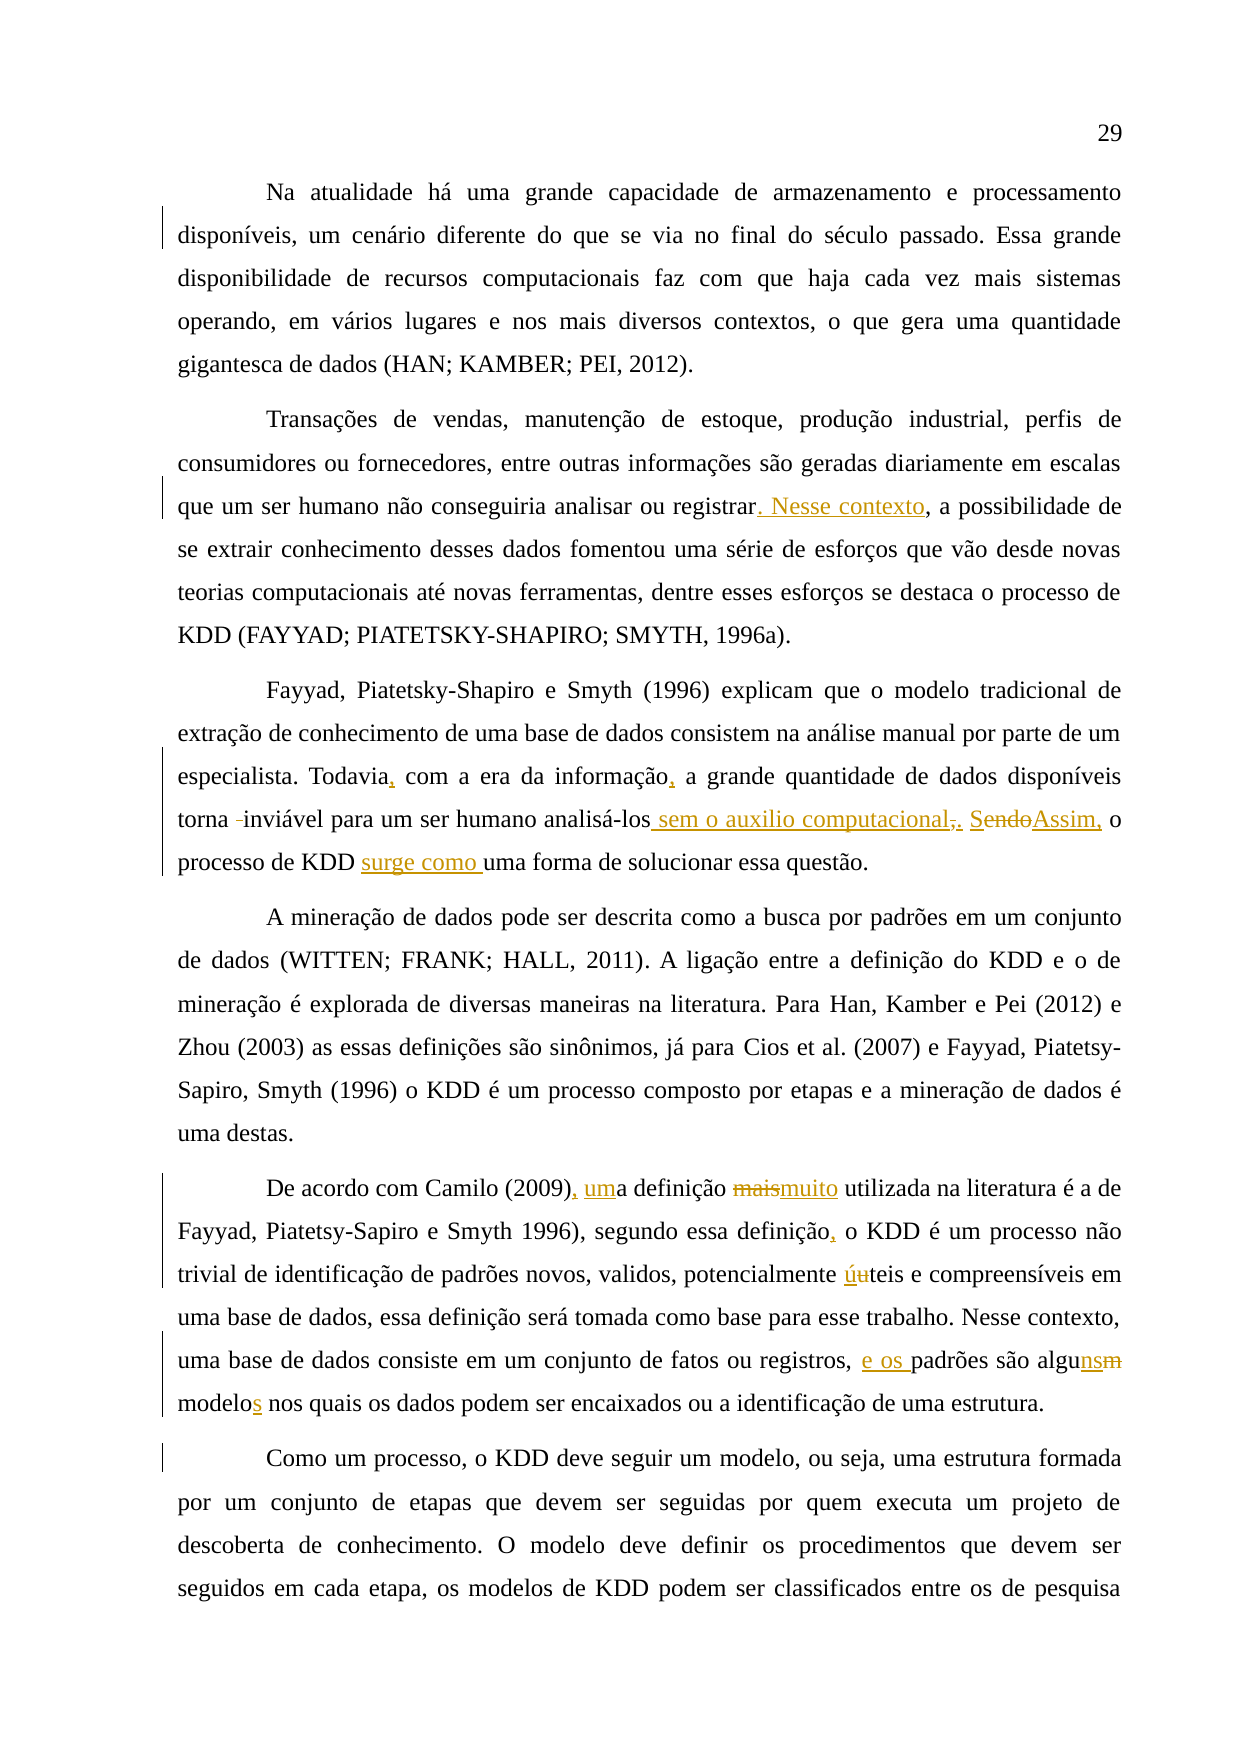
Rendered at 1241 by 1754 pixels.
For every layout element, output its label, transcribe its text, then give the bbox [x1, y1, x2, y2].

text Na atualidade há uma grande capacidade de armazenamento e processamento disponíveis, um cenário diferente do que se via no final do século passado. Essa grande disponibilidade de recursos computacionais faz com que haja cada vez mais sistemas operando, em vários lugares e nos mais diversos contextos, o que gera uma quantidade gigantesca de dados (HAN; KAMBER; PEI, 2012). [177, 177, 1122, 378]
text A mineração de dados pode ser descrita como a busca por padrões em um conjunto de dados (WITTEN; FRANK; HALL, 2011). A ligação entre a definição do KDD e o de mineração é explorada de diversas maneiras na literatura. Para Han, Kamber e Pei (2012) e Zhou (2003) as essas definições são sinônimos, já para Cios et al. (2007) e Fayyad, Piatetsy-Sapiro, Smyth (1996) o KDD é um processo composto por etapas e a mineração de dados é uma destas. [177, 902, 1122, 1147]
text Transações de vendas, manutenção de estoque, produção industrial, perfis de consumidores ou fornecedores, entre outras informações são geradas diariamente em escalas que um ser humano não conseguiria analisar ou registrar. Nesse contexto, a possibilidade de se extrair conhecimento desses dados fomentou uma série de esforços que vão desde novas teorias computacionais até novas ferramentas, dentre esses esforços se destaca o processo de KDD (FAYYAD; PIATETSKY-SHAPIRO; SMYTH, 1996a). [177, 404, 1122, 649]
text Fayyad, Piatetsky-Shapiro e Smyth (1996) explicam que o modelo tradicional de extração de conhecimento de uma base de dados consistem na análise manual por parte de um especialista. Todavia, com a era da informação, a grande quantidade de dados disponíveis torna inviável para um ser humano analisá-los sem o auxilio computacional. SAssim, o processo de KDD surge como uma forma de solucionar essa questão. [177, 675, 1122, 876]
text Como um processo, o KDD deve seguir um modelo, ou seja, uma estrutura formada por um conjunto de etapas que devem ser seguidas por quem executa um projeto de descoberta de conhecimento. O modelo deve definir os procedimentos que devem ser seguidos em cada etapa, os modelos de KDD podem ser classificados entre os de pesquisa [177, 1443, 1122, 1602]
text De acordo com Camilo (2009), uma definição muito utilizada na literatura é a de Fayyad, Piatetsy-Sapiro e Smyth 1996), segundo essa definição, o KDD é um processo não trivial de identificação de padrões novos, validos, potencialmente úteis e compreensíveis em uma base de dados, essa definição será tomada como base para esse trabalho. Nesse contexto, uma base de dados consiste em um conjunto de fatos ou registros, e os padrões são alguns modelos nos quais os dados podem ser encaixados ou a identificação de uma estrutura. [177, 1173, 1122, 1417]
